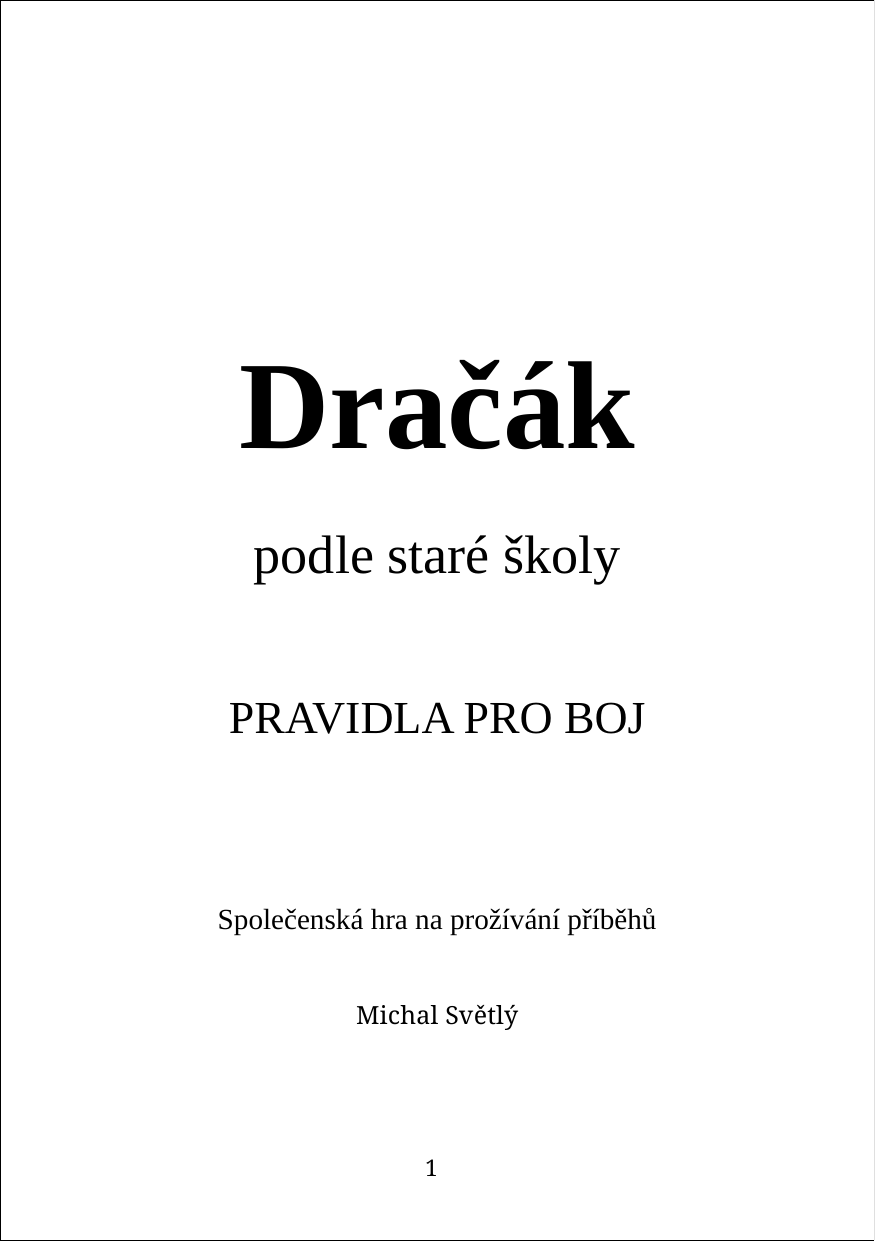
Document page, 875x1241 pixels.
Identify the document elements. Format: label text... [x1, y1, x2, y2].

text Michal Světlý [118, 998, 756, 1032]
text Dračák [118, 331, 756, 475]
text Společenská hra na prožívání příběhů [118, 902, 756, 935]
text podle staré školy [118, 523, 756, 586]
text PRAVIDLA PRO BOJ [118, 691, 756, 744]
